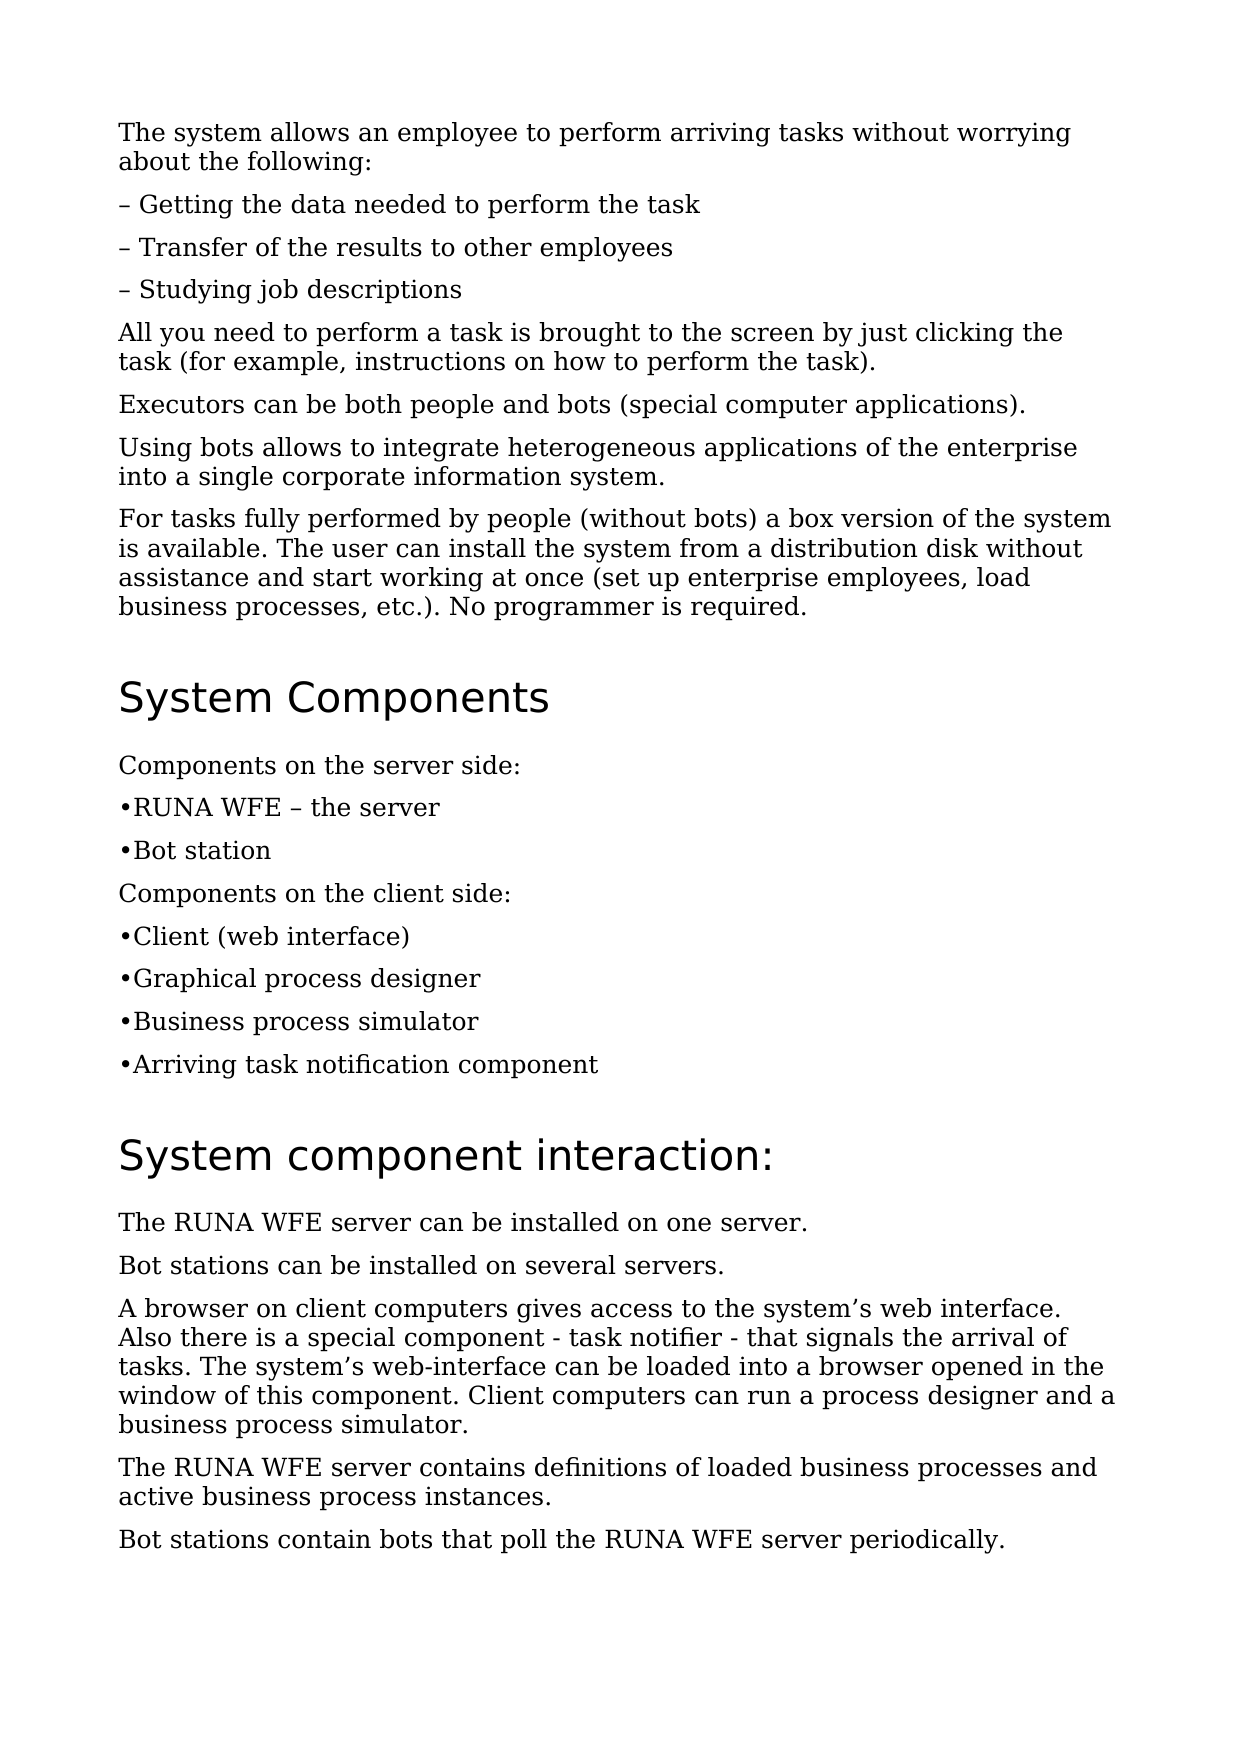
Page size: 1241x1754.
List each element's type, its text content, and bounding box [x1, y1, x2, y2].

text – Getting the data needed to perform the task [118, 190, 1122, 219]
text For tasks fully performed by people (without bots) a box version of the system is available. The user can install the system from a distribution disk without assistance and start working at once (set up enterprise employees, load business processes, etc.). No programmer is required. [118, 504, 1122, 621]
subtitle System component interaction: [118, 1131, 1122, 1180]
list Business process simulator [118, 1007, 1122, 1036]
list Client (web interface) [118, 922, 1122, 951]
list Graphical process designer [118, 964, 1122, 993]
text A browser on client computers gives access to the system’s web interface. Also there is a special component - task notifier - that signals the arrival of tasks. The system’s web-interface can be loaded into a browser opened in the window of this component. Client computers can run a process designer and a business process simulator. [118, 1294, 1122, 1440]
text The system allows an employee to perform arriving tasks without worrying about the following: [118, 118, 1122, 176]
text Using bots allows to integrate heterogeneous applications of the enterprise into a single corporate information system. [118, 433, 1122, 491]
text Bot stations can be installed on several servers. [118, 1251, 1122, 1280]
text All you need to perform a task is brought to the screen by just clicking the task (for example, instructions on how to perform the task). [118, 318, 1122, 376]
text Components on the client side: [118, 879, 1122, 908]
text – Studying job descriptions [118, 275, 1122, 304]
text The RUNA WFE server contains definitions of loaded business processes and active business process instances. [118, 1453, 1122, 1512]
text Bot stations contain bots that poll the RUNA WFE server periodically. [118, 1525, 1122, 1554]
list RUNA WFE – the server [118, 793, 1122, 823]
text The RUNA WFE server can be installed on one server. [118, 1208, 1122, 1238]
text Components on the server side: [118, 751, 1122, 780]
text Executors can be both people and bots (special computer applications). [118, 390, 1122, 419]
text – Transfer of the results to other employees [118, 233, 1122, 262]
subtitle System Components [118, 674, 1122, 722]
list Bot station [118, 836, 1122, 865]
list Arriving task notification component [118, 1050, 1122, 1079]
